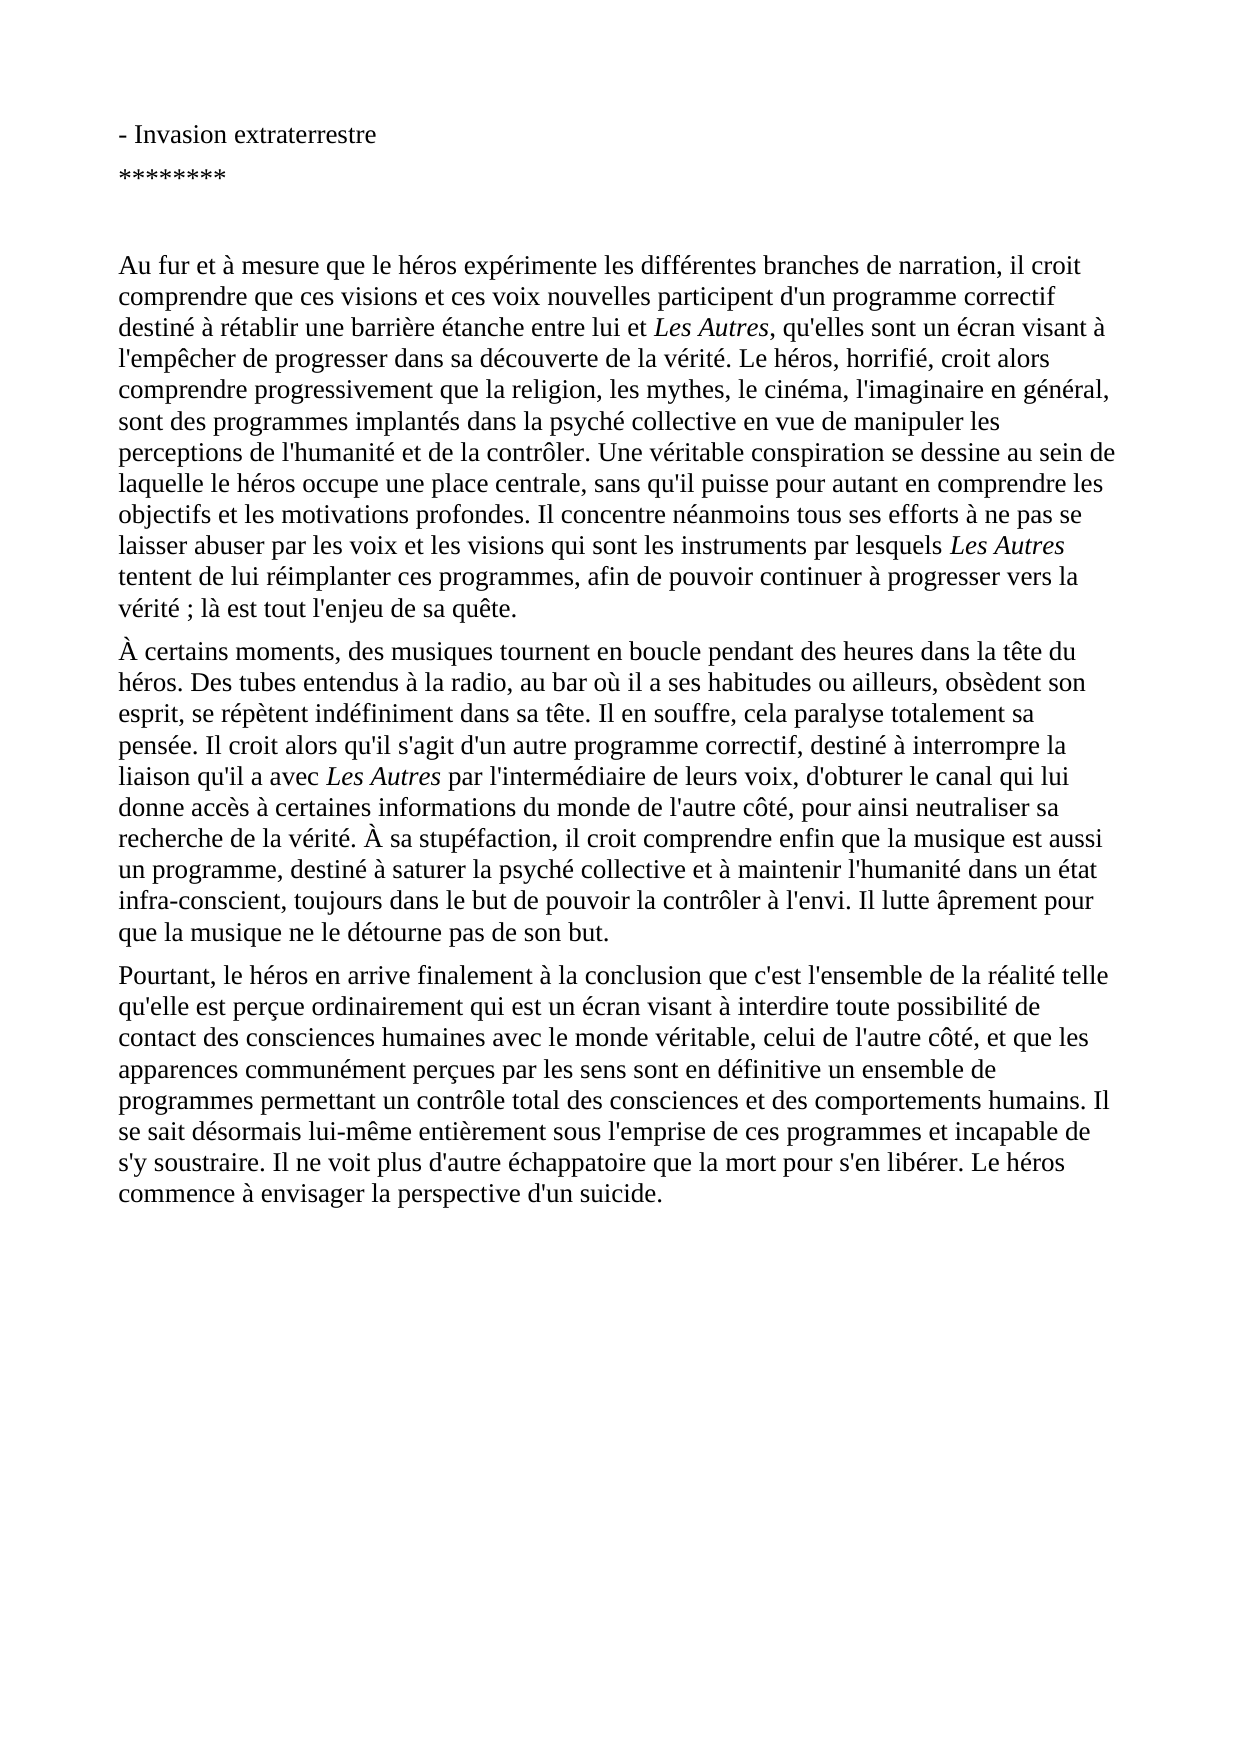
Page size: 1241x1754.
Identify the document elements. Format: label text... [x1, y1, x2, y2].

text À certains moments, des musiques tournent en boucle pendant des heures dans la tête du héros. Des tubes entendus à la radio, au bar où il a ses habitudes ou ailleurs, obsèdent son esprit, se répètent indéfiniment dans sa tête. Il en souffre, cela paralyse totalement sa pensée. Il croit alors qu'il s'agit d'un autre programme correctif, destiné à interrompre la liaison qu'il a avec Les Autres par l'intermédiaire de leurs voix, d'obturer le canal qui lui donne accès à certaines informations du monde de l'autre côté, pour ainsi neutraliser sa recherche de la vérité. À sa stupéfaction, il croit comprendre enfin que la musique est aussi un programme, destiné à saturer la psyché collective et à maintenir l'humanité dans un état infra-conscient, toujours dans le but de pouvoir la contrôler à l'envi. Il lutte âprement pour que la musique ne le détourne pas de son but. [118, 635, 1122, 947]
text Au fur et à mesure que le héros expérimente les différentes branches de narration, il croit comprendre que ces visions et ces voix nouvelles participent d'un programme correctif destiné à rétablir une barrière étanche entre lui et Les Autres, qu'elles sont un écran visant à l'empêcher de progresser dans sa découverte de la vérité. Le héros, horrifié, croit alors comprendre progressivement que la religion, les mythes, le cinéma, l'imaginaire en général, sont des programmes implantés dans la psyché collective en vue de manipuler les perceptions de l'humanité et de la contrôler. Une véritable conspiration se dessine au sein de laquelle le héros occupe une place centrale, sans qu'il puisse pour autant en comprendre les objectifs et les motivations profondes. Il concentre néanmoins tous ses efforts à ne pas se laisser abuser par les voix et les visions qui sont les instruments par lesquels Les Autres tentent de lui réimplanter ces programmes, afin de pouvoir continuer à progresser vers la vérité ; là est tout l'enjeu de sa quête. [118, 249, 1122, 623]
text Pourtant, le héros en arrive finalement à la conclusion que c'est l'ensemble de la réalité telle qu'elle est perçue ordinairement qui est un écran visant à interdire toute possibilité de contact des consciences humaines avec le monde véritable, celui de l'autre côté, et que les apparences communément perçues par les sens sont en définitive un ensemble de programmes permettant un contrôle total des consciences et des comportements humains. Il se sait désormais lui-même entièrement sous l'emprise de ces programmes et incapable de s'y soustraire. Il ne voit plus d'autre échappatoire que la mort pour s'en libérer. Le héros commence à envisager la perspective d'un suicide. [118, 959, 1122, 1208]
text - Invasion extraterrestre [118, 118, 1122, 149]
text ******** [118, 162, 1122, 193]
